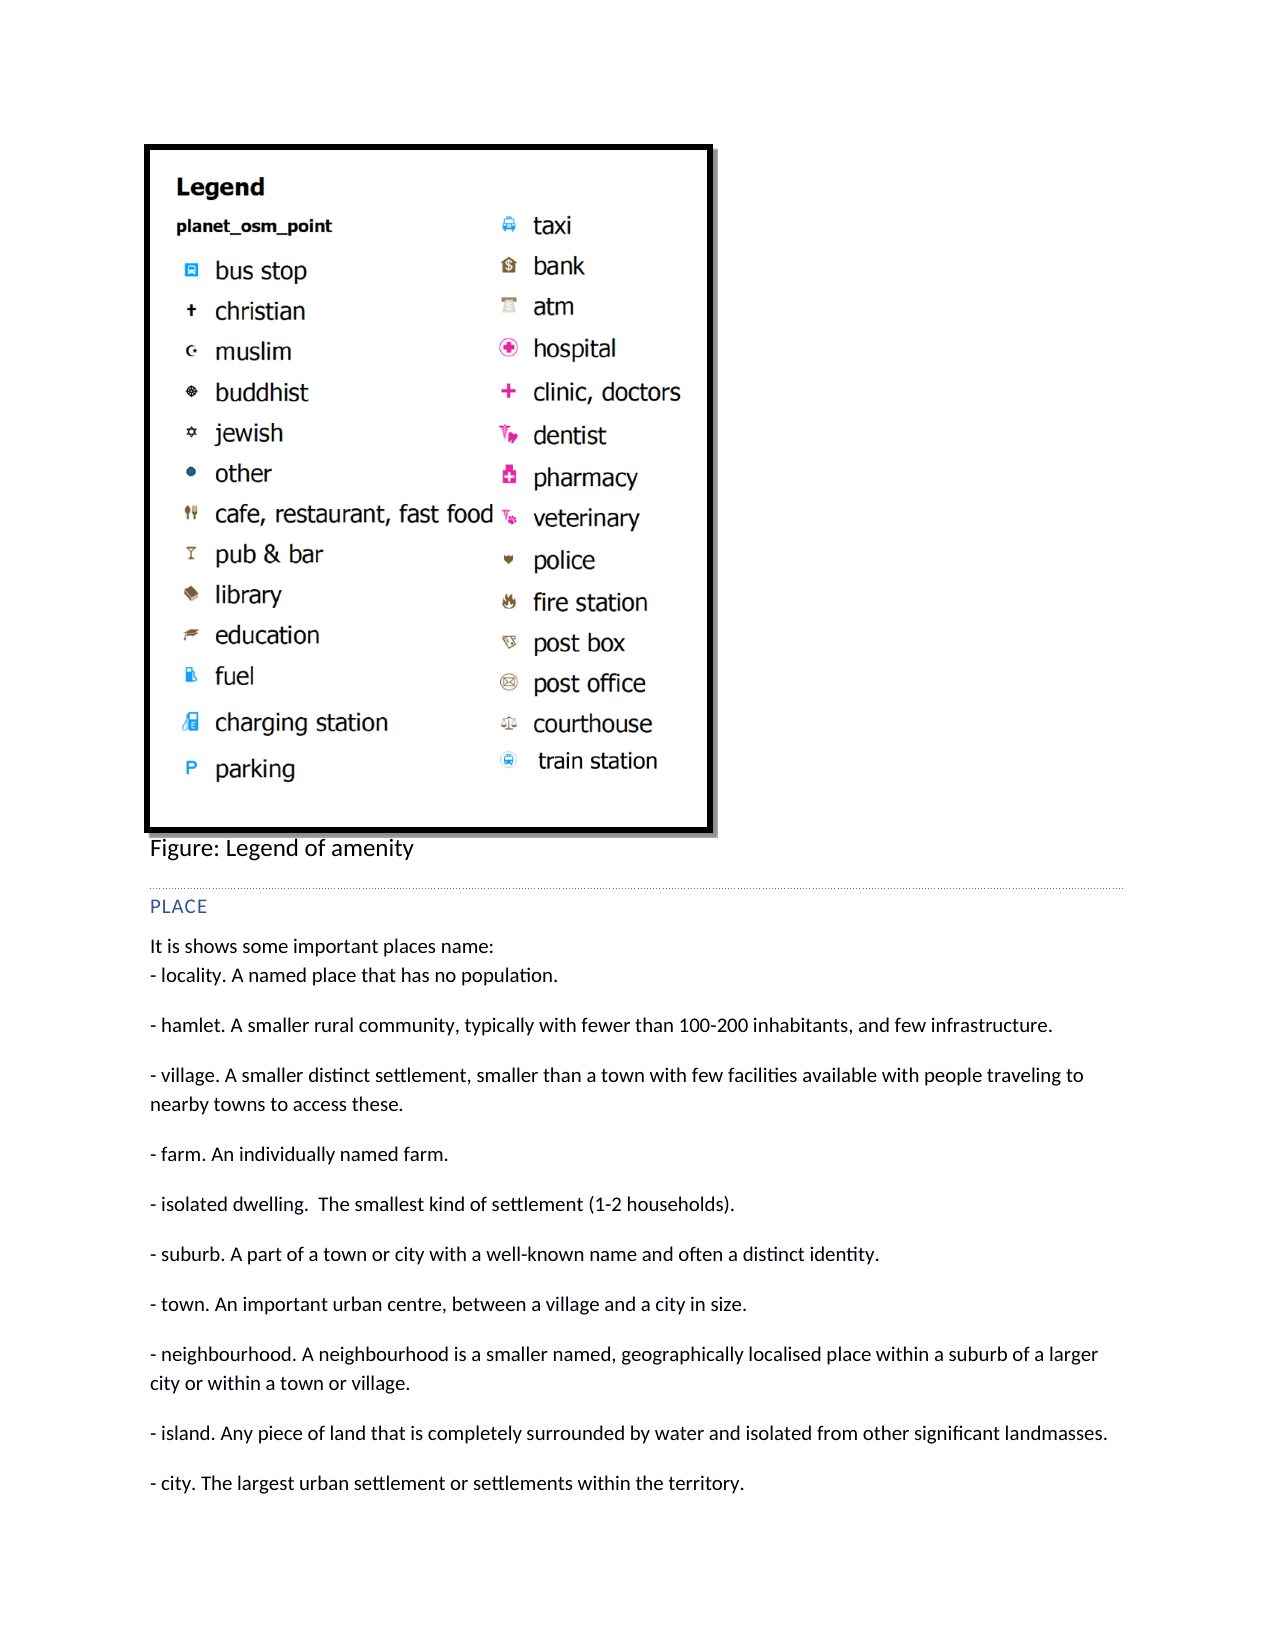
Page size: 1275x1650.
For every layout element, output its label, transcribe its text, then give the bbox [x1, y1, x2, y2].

text Figure: Legend of amenity [150, 150, 1125, 862]
text - town. An important urban centre, between a village and a city in size. [150, 1291, 1125, 1317]
text - island. Any piece of land that is completely surrounded by water and isolated from other significant landmasses. [150, 1420, 1125, 1446]
text - suburb. A part of a town or city with a well-known name and often a distinct identity. [150, 1241, 1125, 1267]
text - hamlet. A smaller rural community, typically with fewer than 100-200 inhabitants, and few infrastructure. [150, 1012, 1125, 1037]
text - village. A smaller distinct settlement, smaller than a town with few facilities available with people traveling to nearby towns to access these. [150, 1062, 1125, 1117]
text - city. The largest urban settlement or settlements within the territory. [150, 1470, 1125, 1496]
text It is shows some important places name: - locality. A named place that has no population. [150, 933, 1125, 987]
text - neighbourhood. A neighbourhood is a smaller named, geographically localised place within a suburb of a larger city or within a town or village. [150, 1341, 1125, 1396]
text - farm. An individually named farm. [150, 1141, 1125, 1167]
picture [380, 150, 707, 827]
subtitle PLACE [150, 888, 1125, 919]
text - isolated dwelling. The smallest kind of settlement (1-2 households). [150, 1191, 1125, 1217]
